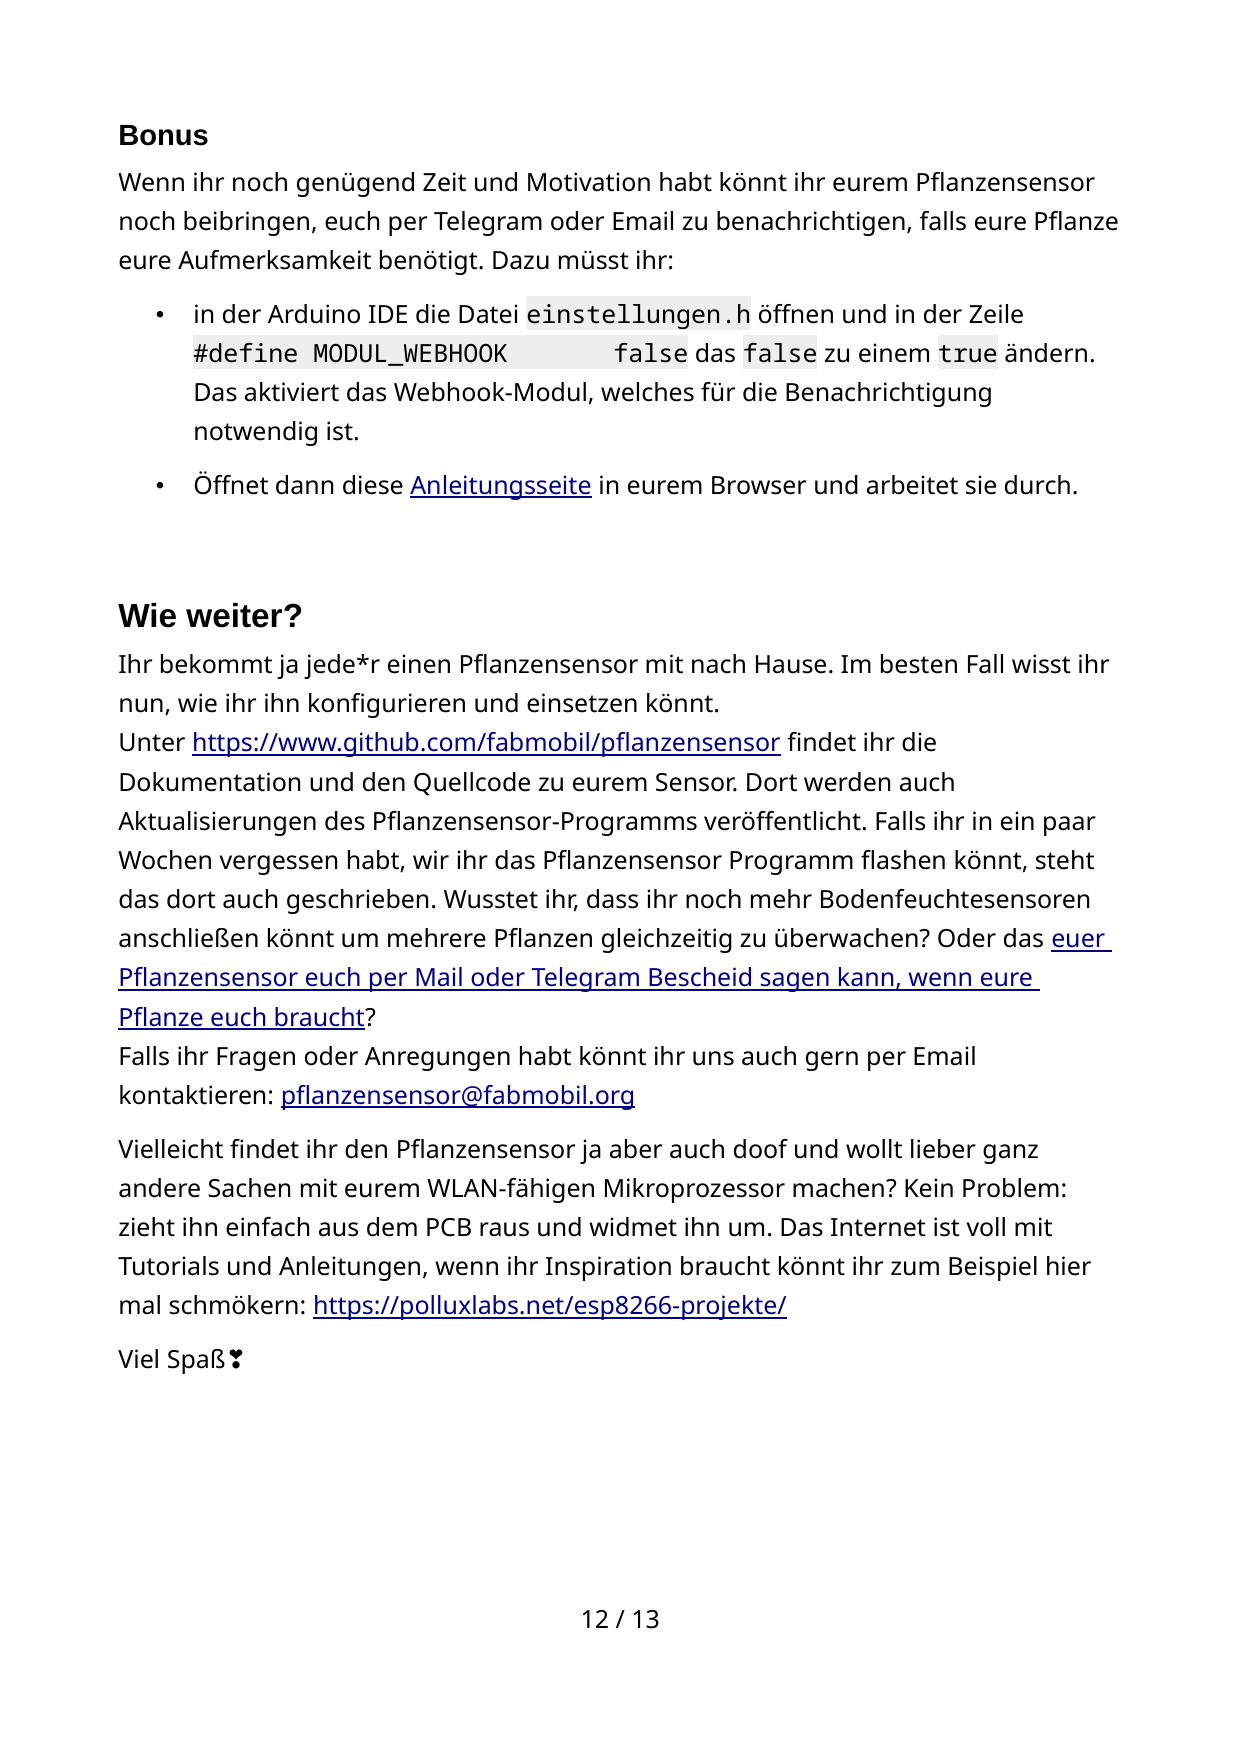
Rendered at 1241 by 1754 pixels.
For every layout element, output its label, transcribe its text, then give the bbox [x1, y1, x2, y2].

list Öffnet dann diese Anleitungsseite in eurem Browser und arbeitet sie durch. [156, 467, 1122, 502]
subtitle Bonus [118, 118, 1122, 152]
text Vielleicht findet ihr den Pflanzensensor ja aber auch doof und wollt lieber ganz andere Sachen mit eurem WLAN-fähigen Mikroprozessor machen? Kein Problem: zieht ihn einfach aus dem PCB raus und widmet ihn um. Das Internet ist voll mit Tutorials und Anleitungen, wenn ihr Inspiration braucht könnt ihr zum Beispiel hier mal schmökern: https://polluxlabs.net/esp8266-projekte/ [118, 1131, 1122, 1322]
text Wenn ihr noch genügend Zeit und Motivation habt könnt ihr eurem Pflanzensensor noch beibringen, euch per Telegram oder Email zu benachrichtigen, falls eure Pflanze eure Aufmerksamkeit benötigt. Dazu müsst ihr: [118, 164, 1122, 277]
text Ihr bekommt ja jede*r einen Pflanzensensor mit nach Hause. Im besten Fall wisst ihr nun, wie ihr ihn konfigurieren und einsetzen könnt. Unter https://www.github.com/fabmobil/pflanzensensor findet ihr die Dokumentation und den Quellcode zu eurem Sensor. Dort werden auch Aktualisierungen des Pflanzensensor-Programms veröffentlicht. Falls ihr in ein paar Wochen vergessen habt, wir ihr das Pflanzensensor Programm flashen könnt, steht das dort auch geschrieben. Wusstet ihr, dass ihr noch mehr Bodenfeuchtesensoren anschließen könnt um mehrere Pflanzen gleichzeitig zu überwachen? Oder das euer Pflanzensensor euch per Mail oder Telegram Bescheid sagen kann, wenn eure Pflanze euch braucht? Falls ihr Fragen oder Anregungen habt könnt ihr uns auch gern per Email kontaktieren: pflanzensensor@fabmobil.org [118, 647, 1122, 1112]
list in der Arduino IDE die Datei einstellungen.h öffnen und in der Zeile #define MODUL_WEBHOOK false das false zu einem true ändern. Das aktiviert das Webhook-Modul, welches für die Benachrichtigung notwendig ist. [156, 296, 1122, 448]
text Viel Spaß❣️ [118, 1342, 1122, 1376]
subtitle Wie weiter? [118, 596, 1122, 634]
